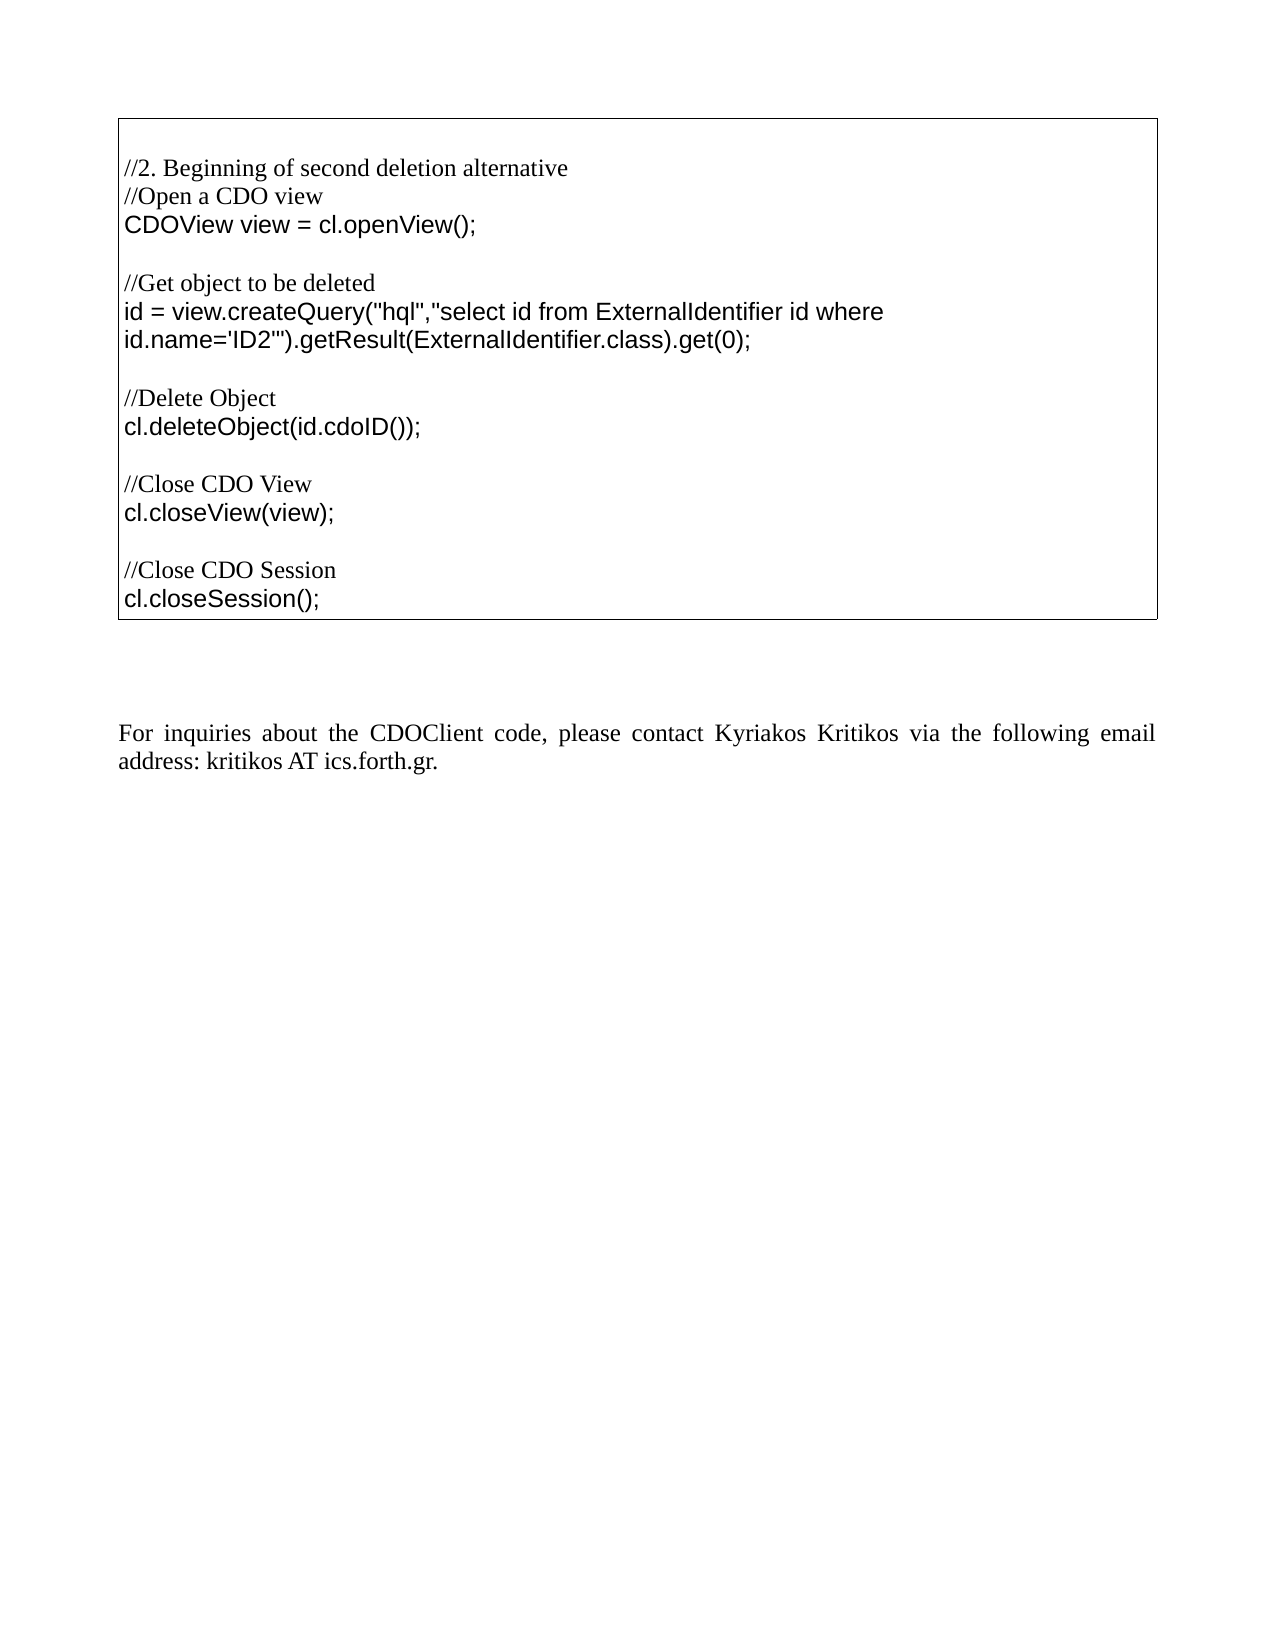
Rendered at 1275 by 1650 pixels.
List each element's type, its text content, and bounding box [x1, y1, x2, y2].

table_header //2. Beginning of second deletion alternative //Open a CDO view CDOView view = cl.openView(); //Get object to be deleted id = view.createQuery("hql","select id from ExternalIdentifier id where id.name='ID2'").getResult(ExternalIdentifier.class).get(0); //Delete Object cl.deleteObject(id.cdoID()); //Close CDO View cl.closeView(view); //Close CDO Session cl.closeSession(); [119, 119, 1157, 618]
list For inquiries about the CDOClient code, please contact Kyriakos Kritikos via the following email address: kritikos AT ics.forth.gr. [118, 718, 1157, 775]
